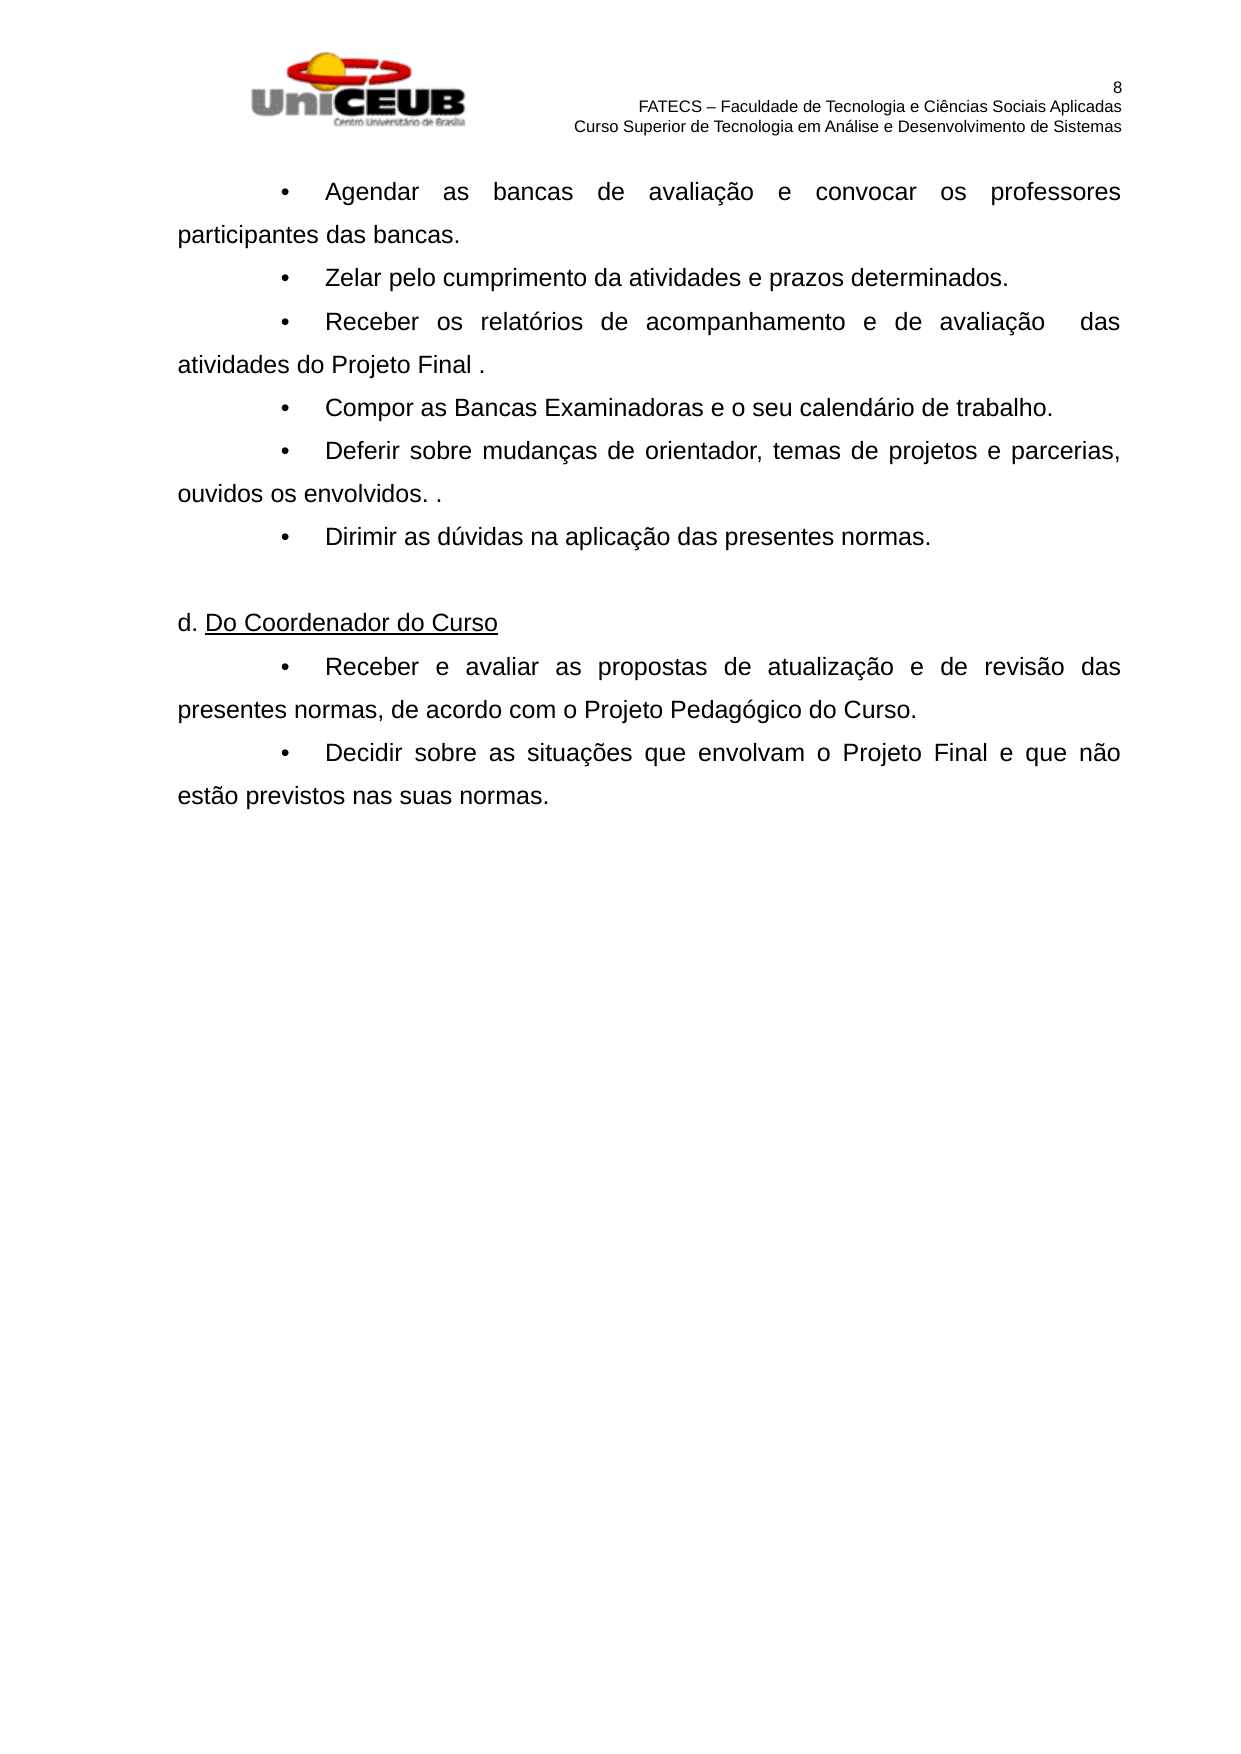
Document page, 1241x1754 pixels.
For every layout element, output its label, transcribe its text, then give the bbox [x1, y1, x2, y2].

picture [179, 15, 473, 128]
text • Agendar as bancas de avaliação e convocar os professores participantes das bancas. [177, 177, 1122, 249]
text • Receber os relatórios de acompanhamento e de avaliação das atividades do Projeto Final . [177, 307, 1122, 378]
text • Decidir sobre as situações que envolvam o Projeto Final e que não estão previstos nas suas normas. [177, 738, 1122, 810]
text • Compor as Bancas Examinadoras e o seu calendário de trabalho. [177, 393, 1122, 422]
text • Deferir sobre mudanças de orientador, temas de projetos e parcerias, ouvidos os envolvidos. . [177, 436, 1122, 508]
subtitle d. Do Coordenador do Curso [177, 608, 1122, 637]
text • Zelar pelo cumprimento da atividades e prazos determinados. [177, 263, 1122, 292]
text • Receber e avaliar as propostas de atualização e de revisão das presentes normas, de acordo com o Projeto Pedagógico do Curso. [177, 652, 1122, 723]
text • Dirimir as dúvidas na aplicação das presentes normas. [177, 522, 1122, 551]
